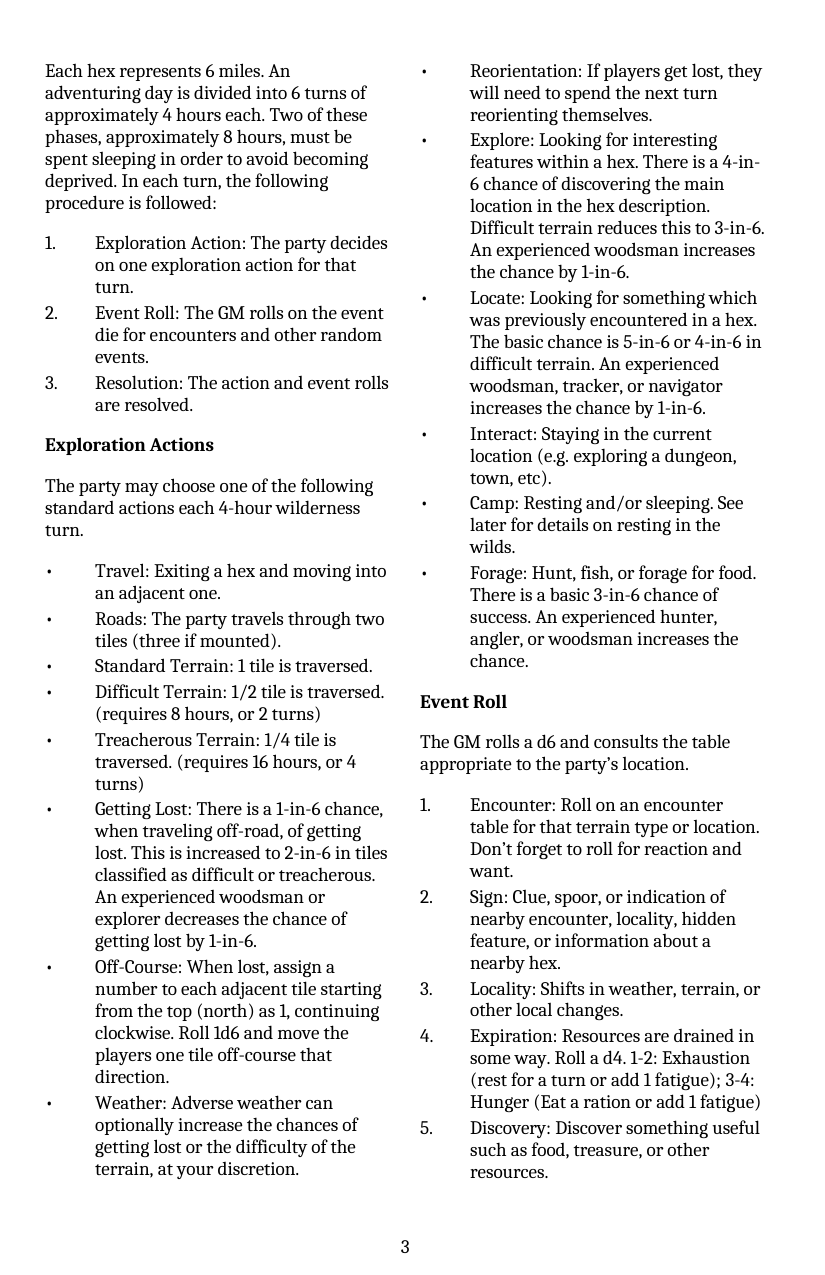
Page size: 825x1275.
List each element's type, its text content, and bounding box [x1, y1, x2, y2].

list Discovery: Discover something useful such as food, treasure, or other resources. [420, 1117, 765, 1183]
list Roads: The party travels through two tiles (three if mounted). [45, 608, 390, 652]
list Camp: Resting and/or sleeping. See later for details on resting in the wilds. [420, 493, 765, 558]
list Interact: Staying in the current location (e.g. exploring a dungeon, town, etc). [420, 423, 765, 489]
list Difficult Terrain: 1/2 tile is traversed. (requires 8 hours, or 2 turns) [45, 681, 390, 725]
list Standard Terrain: 1 tile is traversed. [45, 656, 390, 677]
list Expiration: Resources are drained in some way. Roll a d4. 1-2: Exhaustion (rest for a turn or add 1 fatigue); 3-4: Hunger (Eat a ration or add 1 fatigue) [420, 1025, 765, 1113]
text The GM rolls a d6 and consults the table appropriate to the party’s location. [420, 732, 765, 776]
list Sign: Clue, spoor, or indication of nearby encounter, locality, hidden feature, or information about a nearby hex. [420, 886, 765, 974]
list Weather: Adverse weather can optionally increase the chances of getting lost or the difficulty of the terrain, at your discretion. [45, 1092, 390, 1180]
text Each hex represents 6 miles. An adventuring day is divided into 6 turns of approximately 4 hours each. Two of these phases, approximately 8 hours, must be spent sleeping in order to avoid becoming deprived. In each turn, the following procedure is followed: [45, 60, 390, 214]
text Event Roll [420, 691, 765, 713]
list Event Roll: The GM rolls on the event die for encounters and other random events. [45, 302, 390, 368]
list Reorientation: If players get lost, they will need to spend the next turn reorienting themselves. [420, 60, 765, 126]
list Treacherous Terrain: 1/4 tile is traversed. (requires 16 hours, or 4 turns) [45, 729, 390, 795]
list Getting Lost: There is a 1-in-6 chance, when traveling off-road, of getting lost. This is increased to 2-in-6 in tiles classified as difficult or treacherous. An experienced woodsman or explorer decreases the chance of getting lost by 1-in-6. [45, 799, 390, 952]
list Off-Course: When lost, assign a number to each adjacent tile starting from the top (north) as 1, continuing clockwise. Roll 1d6 and move the players one tile off-course that direction. [45, 956, 390, 1088]
text The party may choose one of the following standard actions each 4-hour wilderness turn. [45, 475, 390, 541]
list Exploration Action: The party decides on one exploration action for that turn. [45, 233, 390, 298]
list Locality: Shifts in weather, terrain, or other local changes. [420, 978, 765, 1022]
list Encounter: Roll on an encounter table for that terrain type or location. Don’t forget to roll for reaction and want. [420, 794, 765, 882]
list Locate: Looking for something which was previously encountered in a hex. The basic chance is 5-in-6 or 4-in-6 in difficult terrain. An experienced woodsman, tracker, or navigator increases the chance by 1-in-6. [420, 287, 765, 419]
list Forage: Hunt, fish, or forage for food. There is a basic 3-in-6 chance of success. An experienced hunter, angler, or woodsman increases the chance. [420, 562, 765, 672]
text Exploration Actions [45, 435, 390, 457]
list Resolution: The action and event rolls are resolved. [45, 372, 390, 416]
list Explore: Looking for interesting features within a hex. There is a 4-in-6 chance of discovering the main location in the hex description. Difficult terrain reduces this to 3-in-6. An experienced woodsman increases the chance by 1-in-6. [420, 130, 765, 283]
list Travel: Exiting a hex and moving into an adjacent one. [45, 560, 390, 604]
